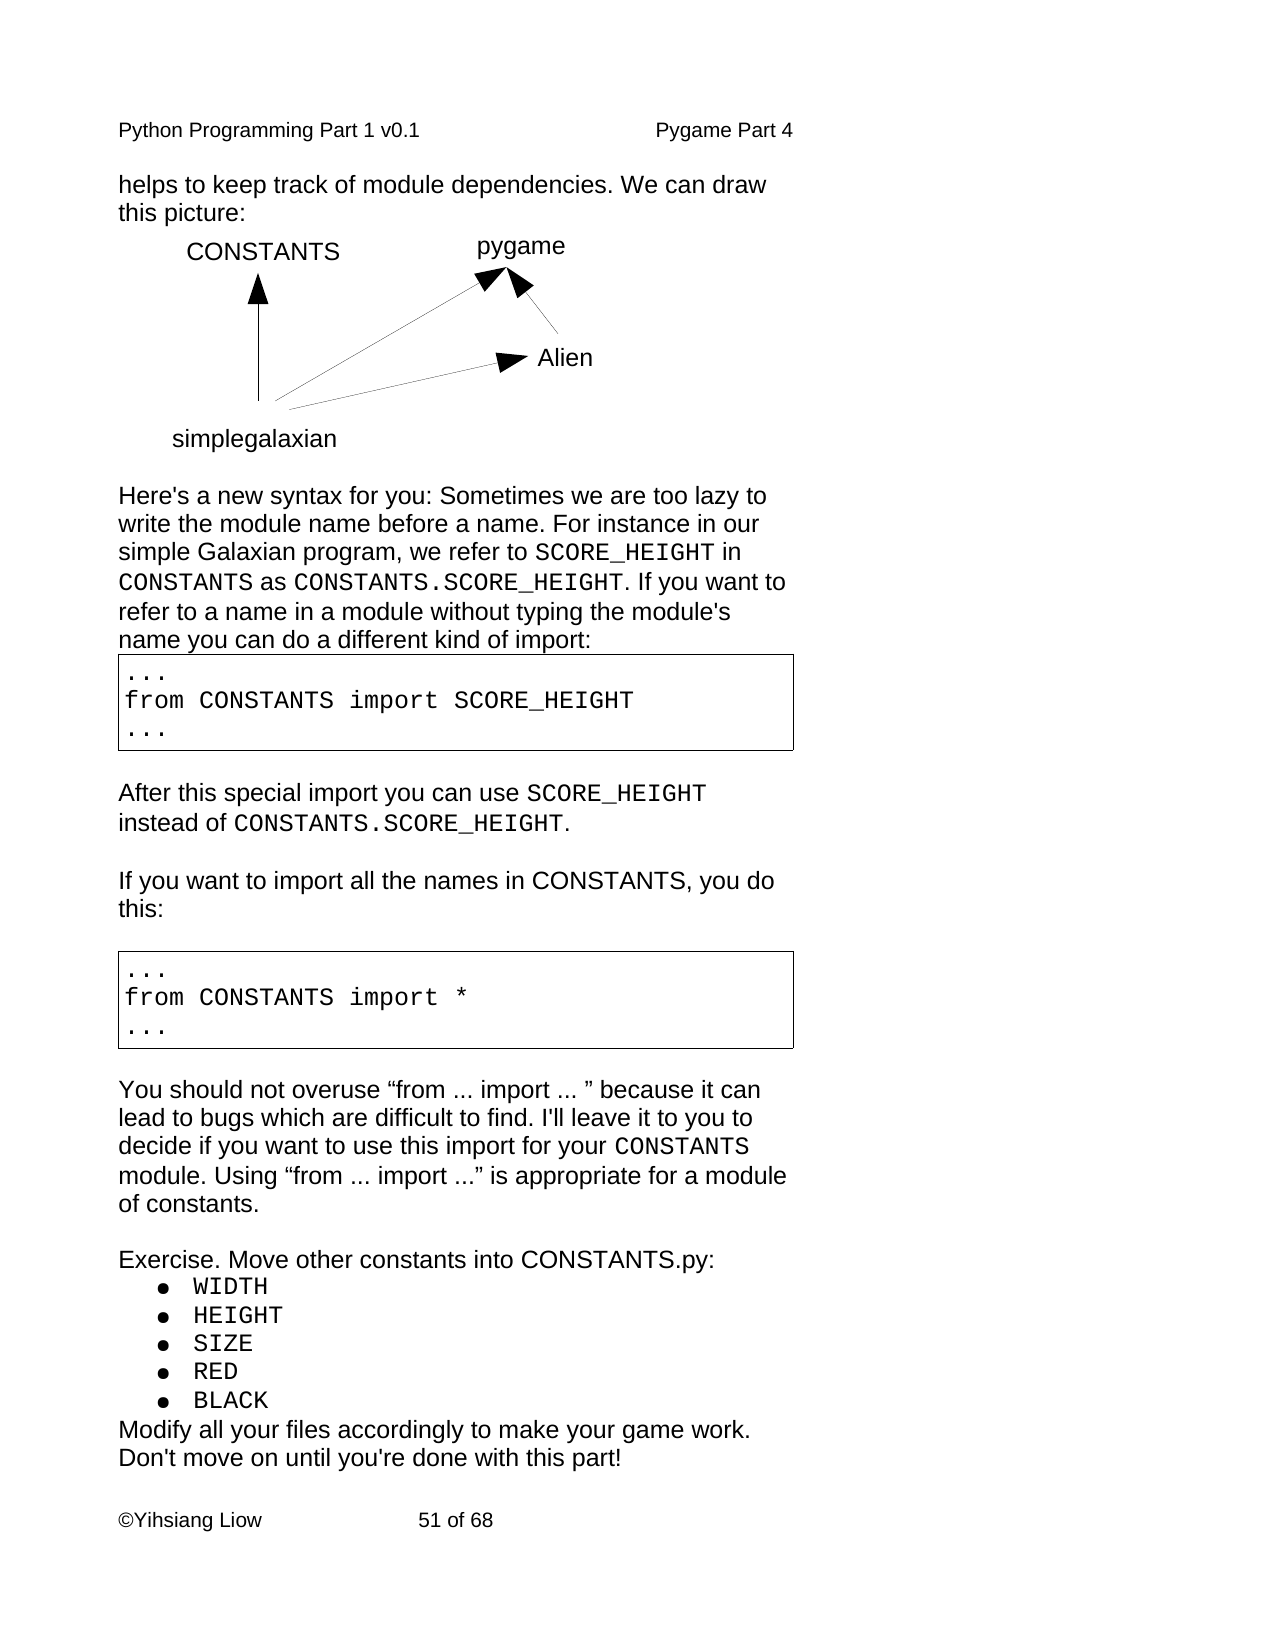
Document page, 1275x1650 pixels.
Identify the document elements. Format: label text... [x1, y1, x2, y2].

text You should not overuse “from ... import ... ” because it can lead to bugs which are difficult to find. I'll leave it to you to decide if you want to use this import for your CONSTANTS module. Using “from ... import ...” is appropriate for a module of constants. [118, 1076, 793, 1218]
text If you want to import all the names in CONSTANTS, you do this: [118, 867, 793, 923]
text After this special import you can use SCORE_HEIGHT instead of CONSTANTS.SCORE_HEIGHT. [118, 778, 793, 839]
text helps to keep track of module dependencies. We can draw this picture: [118, 171, 793, 227]
list RED [156, 1359, 793, 1387]
table_header ... from CONSTANTS import SCORE_HEIGHT ... [119, 655, 793, 750]
list BLACK [156, 1387, 793, 1416]
list SIZE [156, 1331, 793, 1359]
table_header ... from CONSTANTS import * ... [119, 952, 793, 1047]
text Here's a new syntax for you: Sometimes we are too lazy to write the module name before a name. For instance in our simple Galaxian program, we refer to SCORE_HEIGHT in CONSTANTS as CONSTANTS.SCORE_HEIGHT. If you want to refer to a name in a module without typing the module's name you can do a different kind of import: [118, 482, 793, 653]
text Exercise. Move other constants into CONSTANTS.py: [118, 1246, 793, 1274]
list HEIGHT [156, 1302, 793, 1331]
list WIDTH [156, 1274, 793, 1302]
text Modify all your files accordingly to make your game work. Don't move on until you're done with this part! [118, 1416, 793, 1471]
